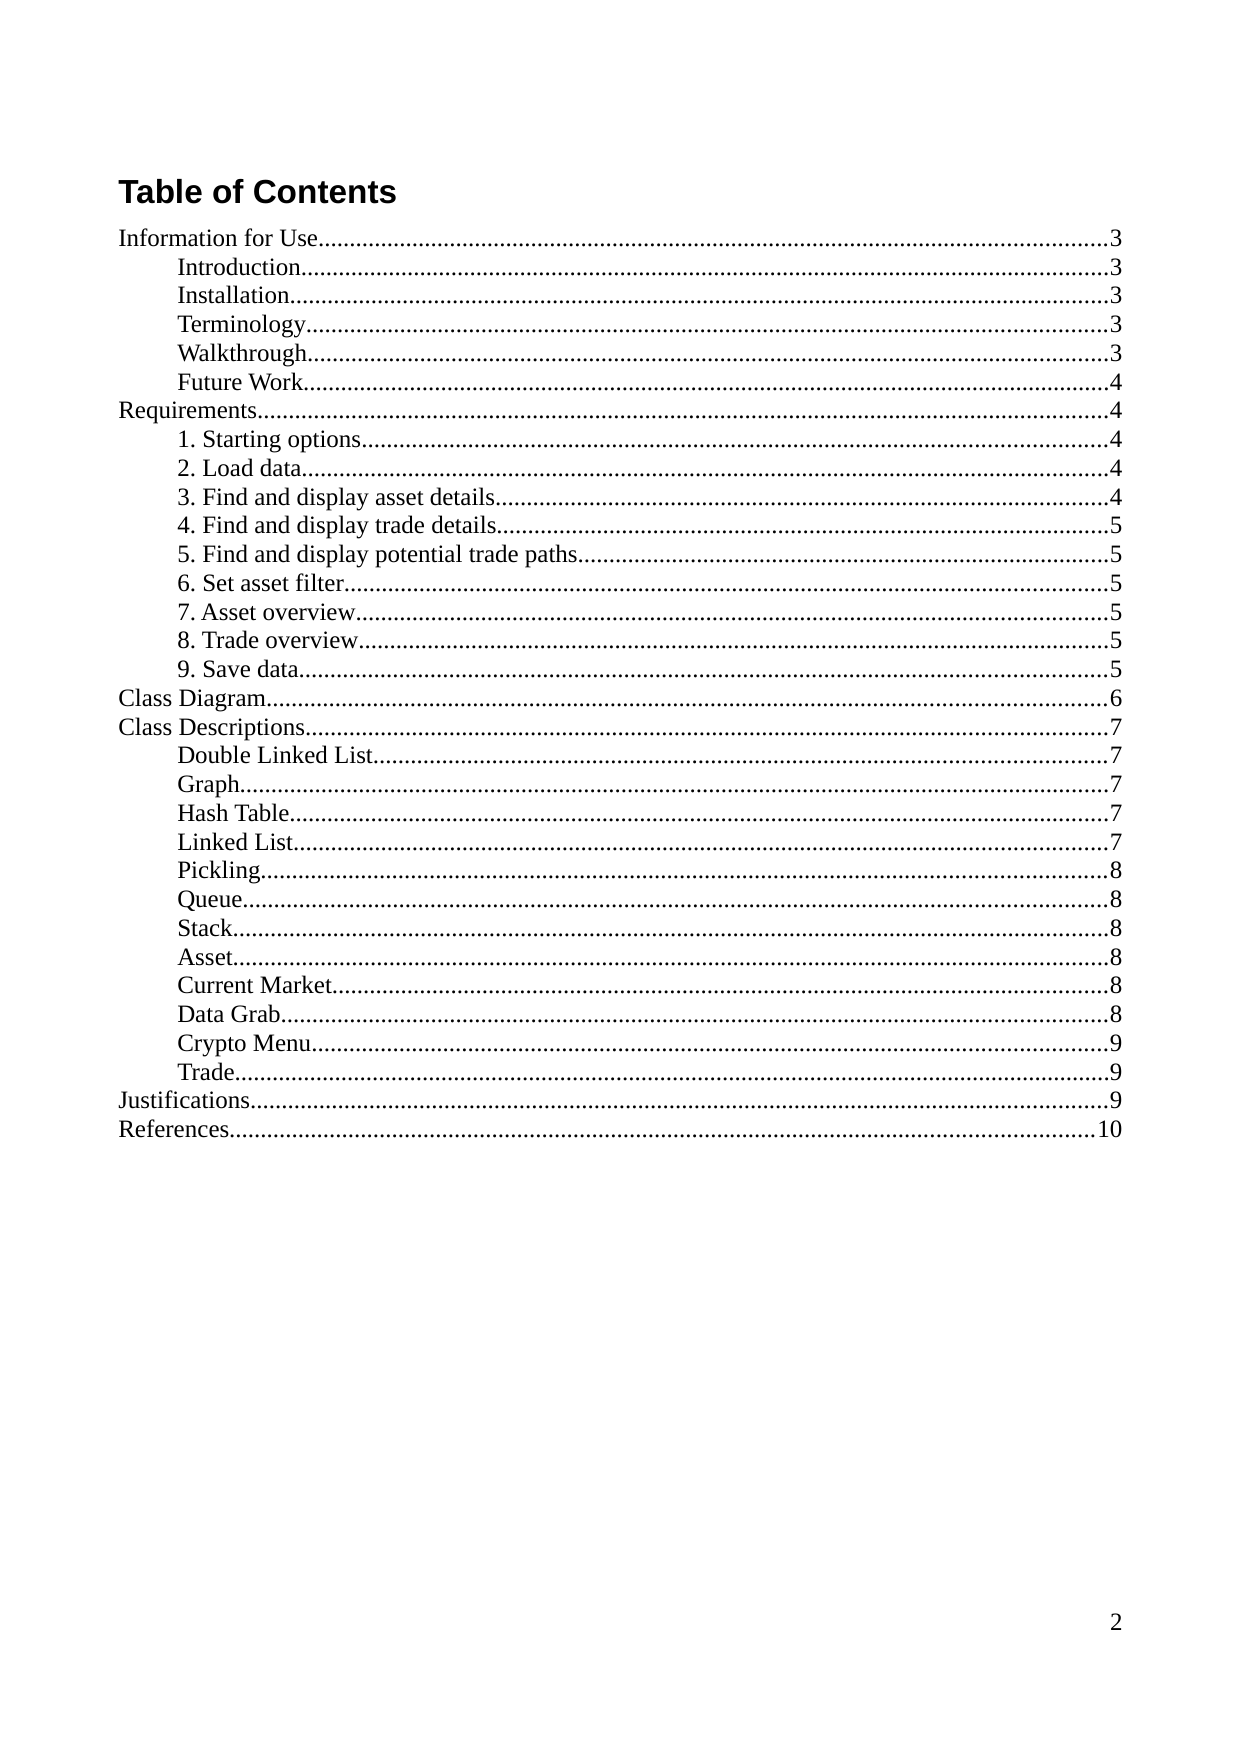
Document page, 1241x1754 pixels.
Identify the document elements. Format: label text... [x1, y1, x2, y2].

text Introduction 3 [177, 252, 1122, 280]
text Asset 8 [177, 942, 1122, 970]
text 4. Find and display trade details 5 [177, 510, 1122, 539]
text Terminology 3 [177, 309, 1122, 338]
text Walkthrough 3 [177, 338, 1122, 367]
text Data Grab 8 [177, 999, 1122, 1028]
text Queue 8 [177, 884, 1122, 913]
text Crypto Menu 9 [177, 1028, 1122, 1057]
text Class Descriptions 7 [118, 712, 1122, 740]
text Graph 7 [177, 769, 1122, 798]
text Current Market 8 [177, 970, 1122, 999]
text 7. Asset overview 5 [177, 597, 1122, 625]
text Pickling 8 [177, 855, 1122, 884]
text 2. Load data 4 [177, 453, 1122, 482]
text 8. Trade overview 5 [177, 625, 1122, 654]
text Justifications 9 [118, 1085, 1122, 1114]
text Double Linked List 7 [177, 740, 1122, 769]
text Information for Use 3 [118, 223, 1122, 252]
text 9. Save data 5 [177, 654, 1122, 683]
text Installation 3 [177, 280, 1122, 309]
text Stack 8 [177, 913, 1122, 942]
text 1. Starting options 4 [177, 424, 1122, 453]
text References 10 [118, 1114, 1122, 1143]
text 3. Find and display asset details 4 [177, 482, 1122, 510]
text Future Work 4 [177, 367, 1122, 395]
text Linked List 7 [177, 827, 1122, 855]
text 6. Set asset filter 5 [177, 568, 1122, 597]
text 5. Find and display potential trade paths 5 [177, 539, 1122, 568]
text Trade 9 [177, 1057, 1122, 1085]
text Requirements 4 [118, 395, 1122, 424]
subtitle Table of Contents [118, 172, 1122, 210]
text Class Diagram 6 [118, 683, 1122, 712]
text Hash Table 7 [177, 798, 1122, 827]
